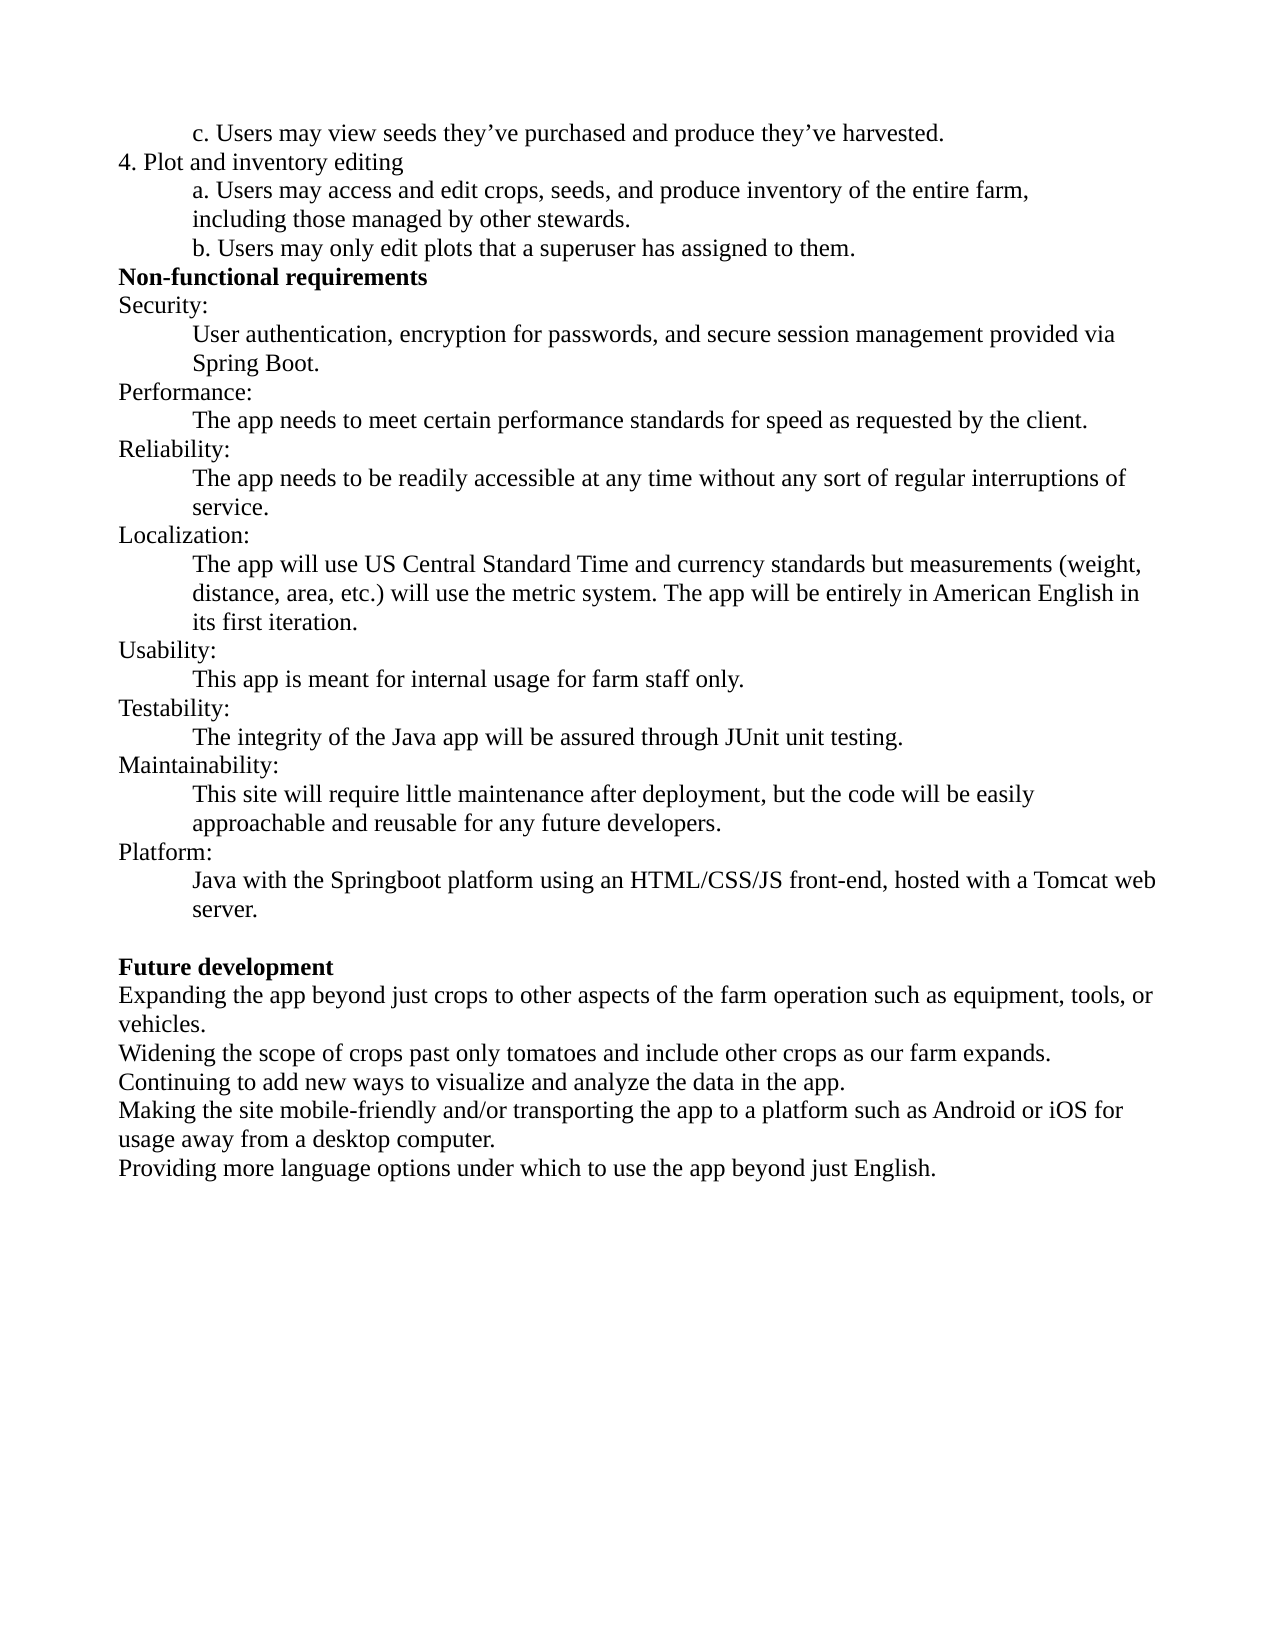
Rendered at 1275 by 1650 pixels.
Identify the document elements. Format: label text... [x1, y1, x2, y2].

text Security: [118, 291, 1157, 319]
text b. Users may only edit plots that a superuser has assigned to them. [118, 233, 1157, 262]
text Non-functional requirements [118, 262, 1157, 291]
text Usability: [118, 636, 1157, 664]
text Reliability: [118, 434, 1157, 463]
text Expanding the app beyond just crops to other aspects of the farm operation such as equipment, tools, or vehicles. [118, 981, 1157, 1038]
text c. Users may view seeds they’ve purchased and produce they’ve harvested. [118, 118, 1157, 147]
text Future development [118, 952, 1157, 981]
text Maintainability: [118, 751, 1157, 779]
text The app needs to be readily accessible at any time without any sort of regular interruptions of service. [118, 463, 1157, 521]
text a. Users may access and edit crops, seeds, and produce inventory of the entire farm, including those managed by other stewards. [118, 176, 1157, 233]
text 4. Plot and inventory editing [118, 147, 1157, 176]
text Performance: [118, 377, 1157, 406]
text The app will use US Central Standard Time and currency standards but measurements (weight, distance, area, etc.) will use the metric system. The app will be entirely in American English in its first iteration. [118, 549, 1157, 636]
text This site will require little maintenance after deployment, but the code will be easily approachable and reusable for any future developers. [118, 779, 1157, 837]
text User authentication, encryption for passwords, and secure session management provided via Spring Boot. [118, 319, 1157, 377]
text Testability: [118, 693, 1157, 722]
text This app is meant for internal usage for farm staff only. [118, 664, 1157, 693]
text Making the site mobile-friendly and/or transporting the app to a platform such as Android or iOS for usage away from a desktop computer. [118, 1096, 1157, 1153]
text The integrity of the Java app will be assured through JUnit unit testing. [118, 722, 1157, 751]
text Java with the Springboot platform using an HTML/CSS/JS front-end, hosted with a Tomcat web server. [118, 866, 1157, 923]
text Localization: [118, 521, 1157, 549]
text Widening the scope of crops past only tomatoes and include other crops as our farm expands. [118, 1038, 1157, 1067]
text Providing more language options under which to use the app beyond just English. [118, 1153, 1157, 1182]
text Continuing to add new ways to visualize and analyze the data in the app. [118, 1067, 1157, 1096]
text The app needs to meet certain performance standards for speed as requested by the client. [118, 406, 1157, 434]
text Platform: [118, 837, 1157, 866]
